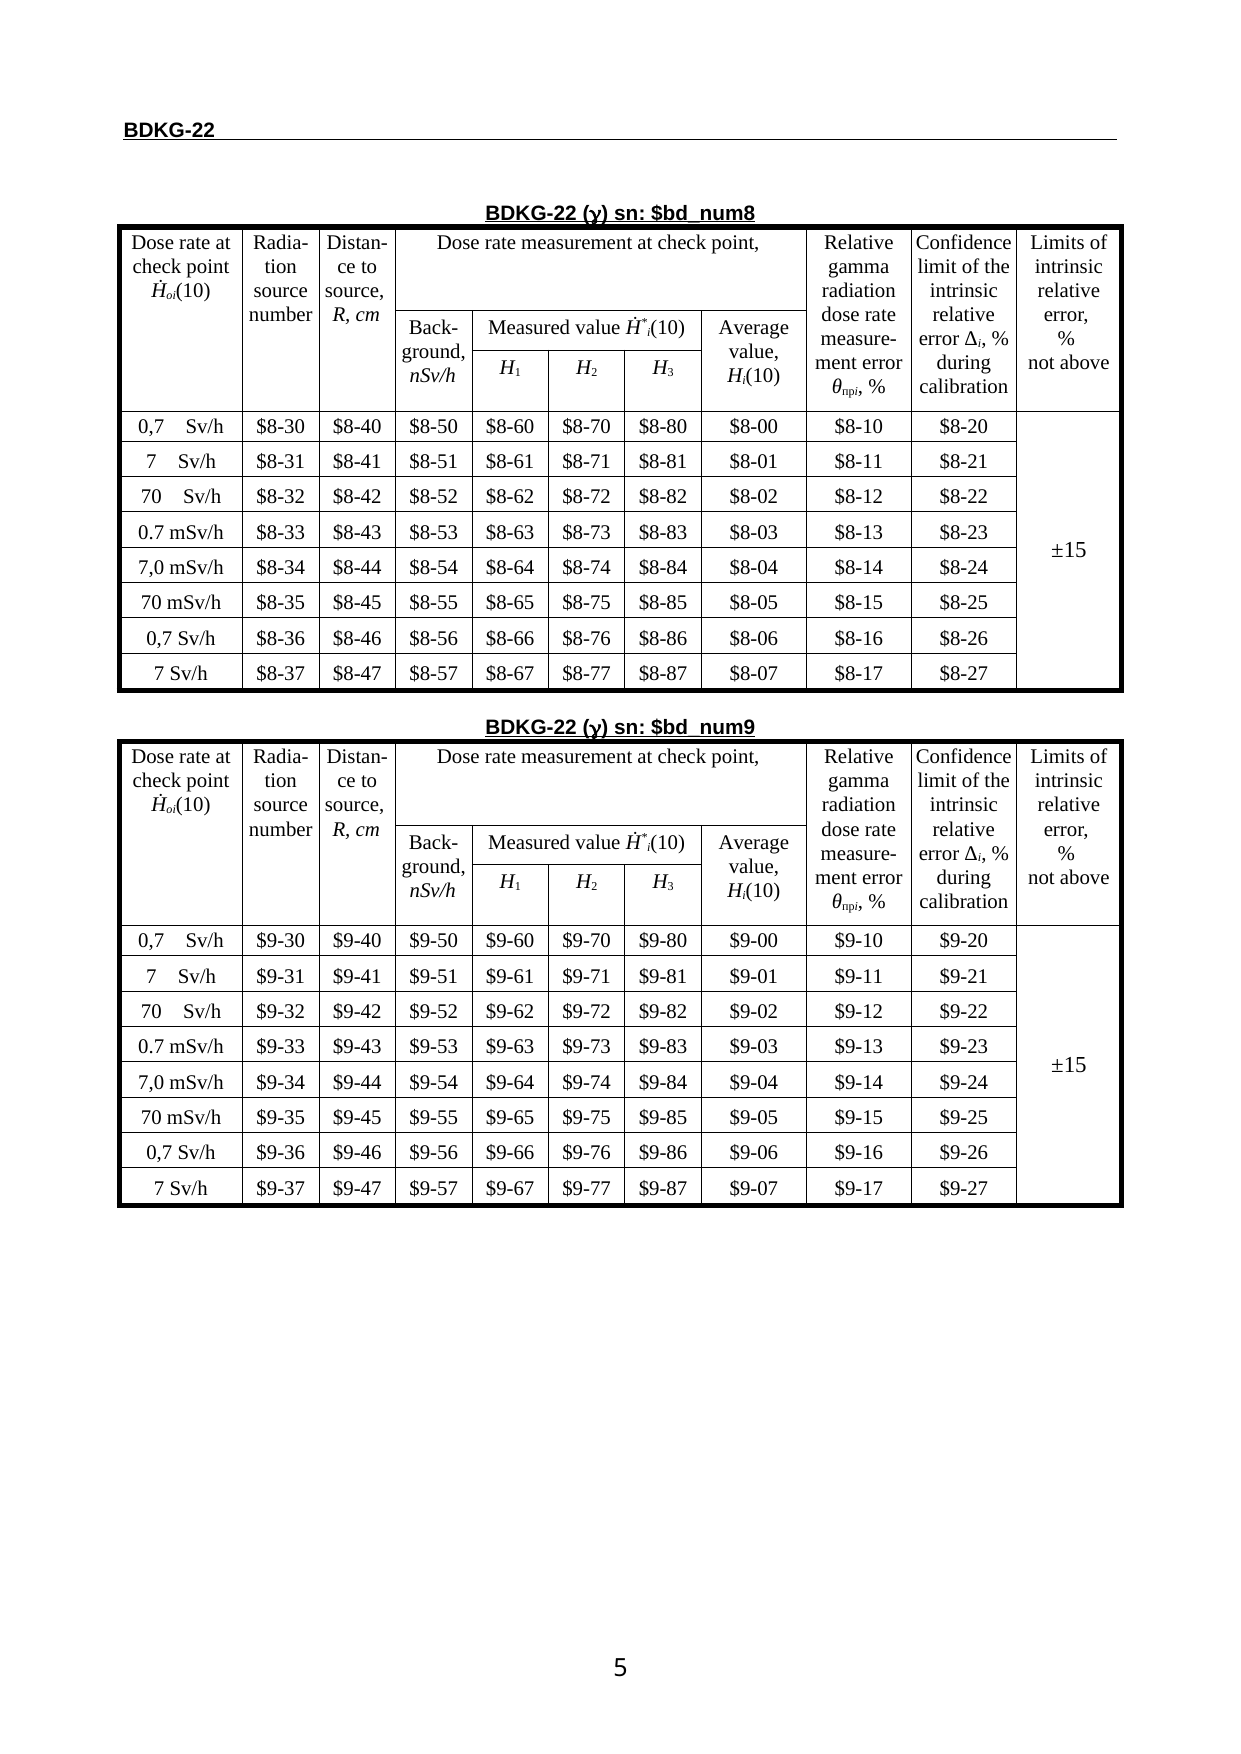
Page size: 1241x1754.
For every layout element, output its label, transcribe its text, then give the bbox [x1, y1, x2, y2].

table_cell $8-24 [912, 548, 1016, 582]
table_cell $8-77 [549, 654, 624, 688]
table_cell 7 Sv/h [122, 956, 242, 991]
table_cell 0.7 mSv/h [122, 1027, 242, 1061]
table_cell $8-42 [320, 477, 395, 511]
table_cell $9-46 [320, 1133, 395, 1167]
table_cell Dose rate measurement at check point, [396, 744, 806, 825]
table_cell $8-75 [549, 583, 624, 617]
table_cell $9-70 [549, 926, 624, 955]
table_cell Relative gamma radiation dose rate measure-ment error θпрi, % [807, 744, 911, 925]
table_cell Average value, Hi(10) [702, 311, 806, 411]
table_cell 7,0 mSv/h [122, 548, 242, 582]
table_cell Average value, Hi(10) [702, 826, 806, 925]
table_cell $9-76 [549, 1133, 624, 1167]
table_cell 70 mSv/h [122, 583, 242, 617]
table_cell $8-01 [702, 442, 806, 476]
table_cell $9-24 [912, 1062, 1016, 1097]
table_cell $8-65 [473, 583, 548, 617]
table_cell $8-15 [807, 583, 911, 617]
table_cell $9-66 [473, 1133, 548, 1167]
table_cell $9-56 [396, 1133, 472, 1167]
table_cell $8-33 [243, 512, 319, 547]
table_cell $9-00 [702, 926, 806, 955]
table_cell $8-43 [320, 512, 395, 547]
table_cell $9-44 [320, 1062, 395, 1097]
table_cell $9-80 [625, 926, 701, 955]
table_cell 0.7 mSv/h [122, 512, 242, 547]
table_cell Confidence limit of the intrinsic relative error Δi, % during calibration [912, 744, 1016, 925]
table_cell Radia-tion source number [243, 744, 319, 925]
table_cell $9-81 [625, 956, 701, 991]
table_cell $8-84 [625, 548, 701, 582]
table_cell $9-43 [320, 1027, 395, 1061]
table_cell $9-72 [549, 992, 624, 1026]
table_cell Relative gamma radiation dose rate measure-ment error θпрi, % [807, 230, 911, 411]
table_cell $8-86 [625, 618, 701, 653]
table_cell $9-32 [243, 992, 319, 1026]
table_cell $9-86 [625, 1133, 701, 1167]
table_cell $9-34 [243, 1062, 319, 1097]
table_cell $8-32 [243, 477, 319, 511]
table_cell $8-80 [625, 412, 701, 441]
table_cell $8-04 [702, 548, 806, 582]
table_cell $9-62 [473, 992, 548, 1026]
table_cell $9-26 [912, 1133, 1016, 1167]
table_cell $9-63 [473, 1027, 548, 1061]
table_cell 70 Sv/h [122, 992, 242, 1026]
table_cell Dose rate at check point Ḣoi(10) [122, 230, 242, 411]
table_cell $9-71 [549, 956, 624, 991]
table_cell $9-84 [625, 1062, 701, 1097]
table_cell $8-64 [473, 548, 548, 582]
table_cell H3 [625, 351, 701, 411]
table_cell H1 [473, 351, 548, 411]
table_cell $8-73 [549, 512, 624, 547]
table_cell $8-66 [473, 618, 548, 653]
table_cell $9-45 [320, 1098, 395, 1132]
table_cell H3 [625, 865, 701, 925]
table_cell $9-16 [807, 1133, 911, 1167]
table_cell $9-47 [320, 1168, 395, 1203]
table_cell $9-30 [243, 926, 319, 955]
table_cell $9-53 [396, 1027, 472, 1061]
table_cell $8-17 [807, 654, 911, 688]
table_cell $8-63 [473, 512, 548, 547]
table_cell Radia-tion source number [243, 230, 319, 411]
table_cell $8-31 [243, 442, 319, 476]
table_cell $9-57 [396, 1168, 472, 1203]
table_cell $8-72 [549, 477, 624, 511]
table_cell Measured value Ḣ*i(10) [473, 826, 701, 864]
table_cell 0,7 Sv/h [122, 1133, 242, 1167]
table_cell $8-14 [807, 548, 911, 582]
table_cell H2 [549, 351, 624, 411]
table_cell $8-11 [807, 442, 911, 476]
table_cell $9-21 [912, 956, 1016, 991]
table_cell $8-03 [702, 512, 806, 547]
table_cell 70 Sv/h [122, 477, 242, 511]
table_cell $9-40 [320, 926, 395, 955]
table_cell $8-46 [320, 618, 395, 653]
table_cell $8-27 [912, 654, 1016, 688]
table_cell $9-33 [243, 1027, 319, 1061]
table_cell $9-31 [243, 956, 319, 991]
table_cell $9-07 [702, 1168, 806, 1203]
table_cell $9-13 [807, 1027, 911, 1061]
table_cell $9-10 [807, 926, 911, 955]
table_cell $9-03 [702, 1027, 806, 1061]
table_cell $8-55 [396, 583, 472, 617]
table_cell $9-51 [396, 956, 472, 991]
table_cell $8-10 [807, 412, 911, 441]
table_cell $8-60 [473, 412, 548, 441]
table_cell $9-35 [243, 1098, 319, 1132]
table_cell ±15 [1017, 412, 1119, 688]
table_cell $9-12 [807, 992, 911, 1026]
table_cell $8-36 [243, 618, 319, 653]
table_cell $9-65 [473, 1098, 548, 1132]
table_cell Limits of intrinsic relative error, % not above [1017, 230, 1119, 411]
table_cell $8-57 [396, 654, 472, 688]
table_cell $9-01 [702, 956, 806, 991]
table_cell $9-75 [549, 1098, 624, 1132]
table_cell $8-02 [702, 477, 806, 511]
table_cell $9-02 [702, 992, 806, 1026]
table_cell $8-25 [912, 583, 1016, 617]
table_cell $9-73 [549, 1027, 624, 1061]
table_cell $9-67 [473, 1168, 548, 1203]
table_cell $8-61 [473, 442, 548, 476]
table_cell $8-34 [243, 548, 319, 582]
table_cell $9-64 [473, 1062, 548, 1097]
table_cell $9-17 [807, 1168, 911, 1203]
table_cell $8-41 [320, 442, 395, 476]
table_cell $8-83 [625, 512, 701, 547]
table_cell H2 [549, 865, 624, 925]
table_cell $8-70 [549, 412, 624, 441]
table_cell $9-82 [625, 992, 701, 1026]
table_cell $9-54 [396, 1062, 472, 1097]
table_cell $9-85 [625, 1098, 701, 1132]
table_cell $8-30 [243, 412, 319, 441]
table_cell $9-87 [625, 1168, 701, 1203]
table_cell $8-54 [396, 548, 472, 582]
table_cell $8-07 [702, 654, 806, 688]
table_cell $8-67 [473, 654, 548, 688]
table_cell 0,7 Sv/h [122, 412, 242, 441]
table_cell $8-52 [396, 477, 472, 511]
table_cell $8-44 [320, 548, 395, 582]
table_cell $9-15 [807, 1098, 911, 1132]
table_cell $8-12 [807, 477, 911, 511]
table_cell $9-36 [243, 1133, 319, 1167]
table_cell $9-74 [549, 1062, 624, 1097]
table_cell $8-45 [320, 583, 395, 617]
table_cell $8-74 [549, 548, 624, 582]
table_cell $9-83 [625, 1027, 701, 1061]
table_cell $9-14 [807, 1062, 911, 1097]
table_cell 0,7 Sv/h [122, 926, 242, 955]
table_cell $8-47 [320, 654, 395, 688]
table_cell Back-ground, nSv/h [396, 311, 472, 411]
table_cell $9-04 [702, 1062, 806, 1097]
table_cell $8-56 [396, 618, 472, 653]
table_cell $8-76 [549, 618, 624, 653]
table_cell $8-85 [625, 583, 701, 617]
table_cell 7,0 mSv/h [122, 1062, 242, 1097]
table_cell $8-37 [243, 654, 319, 688]
table_cell $8-53 [396, 512, 472, 547]
table_cell $9-11 [807, 956, 911, 991]
table_cell 7 Sv/h [122, 442, 242, 476]
table_cell $9-22 [912, 992, 1016, 1026]
table_cell $9-20 [912, 926, 1016, 955]
table_cell Dose rate measurement at check point, [396, 230, 806, 310]
table_cell $8-13 [807, 512, 911, 547]
table_cell 0,7 Sv/h [122, 618, 242, 653]
table_cell $8-20 [912, 412, 1016, 441]
table_cell $9-25 [912, 1098, 1016, 1132]
table_cell $8-81 [625, 442, 701, 476]
table_cell $9-52 [396, 992, 472, 1026]
table_cell $8-35 [243, 583, 319, 617]
table_cell ±15 [1017, 926, 1119, 1203]
table_cell $8-87 [625, 654, 701, 688]
table_cell Dose rate at check point Ḣoi(10) [122, 744, 242, 925]
table_cell $8-82 [625, 477, 701, 511]
table_cell $9-60 [473, 926, 548, 955]
table_cell Back-ground, nSv/h [396, 826, 472, 925]
table_cell $8-22 [912, 477, 1016, 511]
table_cell $9-37 [243, 1168, 319, 1203]
table_cell $8-40 [320, 412, 395, 441]
table_cell Limits of intrinsic relative error, % not above [1017, 744, 1119, 925]
table_cell $8-50 [396, 412, 472, 441]
table_cell Confidence limit of the intrinsic relative error Δi, % during calibration [912, 230, 1016, 411]
table_cell $8-05 [702, 583, 806, 617]
table_cell $8-23 [912, 512, 1016, 547]
table_cell $8-16 [807, 618, 911, 653]
table_cell $9-23 [912, 1027, 1016, 1061]
table_cell 70 mSv/h [122, 1098, 242, 1132]
table_cell Distan-ce to source, R, сm [320, 230, 395, 411]
table_cell $9-06 [702, 1133, 806, 1167]
table_cell $8-06 [702, 618, 806, 653]
table_cell $9-77 [549, 1168, 624, 1203]
table_cell $9-05 [702, 1098, 806, 1132]
table_cell 7 Sv/h [122, 654, 242, 688]
table_cell $9-55 [396, 1098, 472, 1132]
table_cell 7 Sv/h [122, 1168, 242, 1203]
table_cell $9-42 [320, 992, 395, 1026]
table_cell $8-00 [702, 412, 806, 441]
table_cell H1 [473, 865, 548, 925]
table_header BDKG-22 () sn: $bd_num9 [119, 693, 1121, 739]
table_cell $9-50 [396, 926, 472, 955]
table_header BDKG-22 () sn: $bd_num8 [119, 179, 1121, 224]
table_cell Distan-ce to source, R, сm [320, 744, 395, 925]
table_cell $8-71 [549, 442, 624, 476]
table_cell $9-27 [912, 1168, 1016, 1203]
table_cell $9-61 [473, 956, 548, 991]
table_cell Measured value Ḣ*i(10) [473, 311, 701, 349]
table_cell $8-62 [473, 477, 548, 511]
table_cell $8-51 [396, 442, 472, 476]
table_cell $8-21 [912, 442, 1016, 476]
table_cell $8-26 [912, 618, 1016, 653]
table_cell $9-41 [320, 956, 395, 991]
